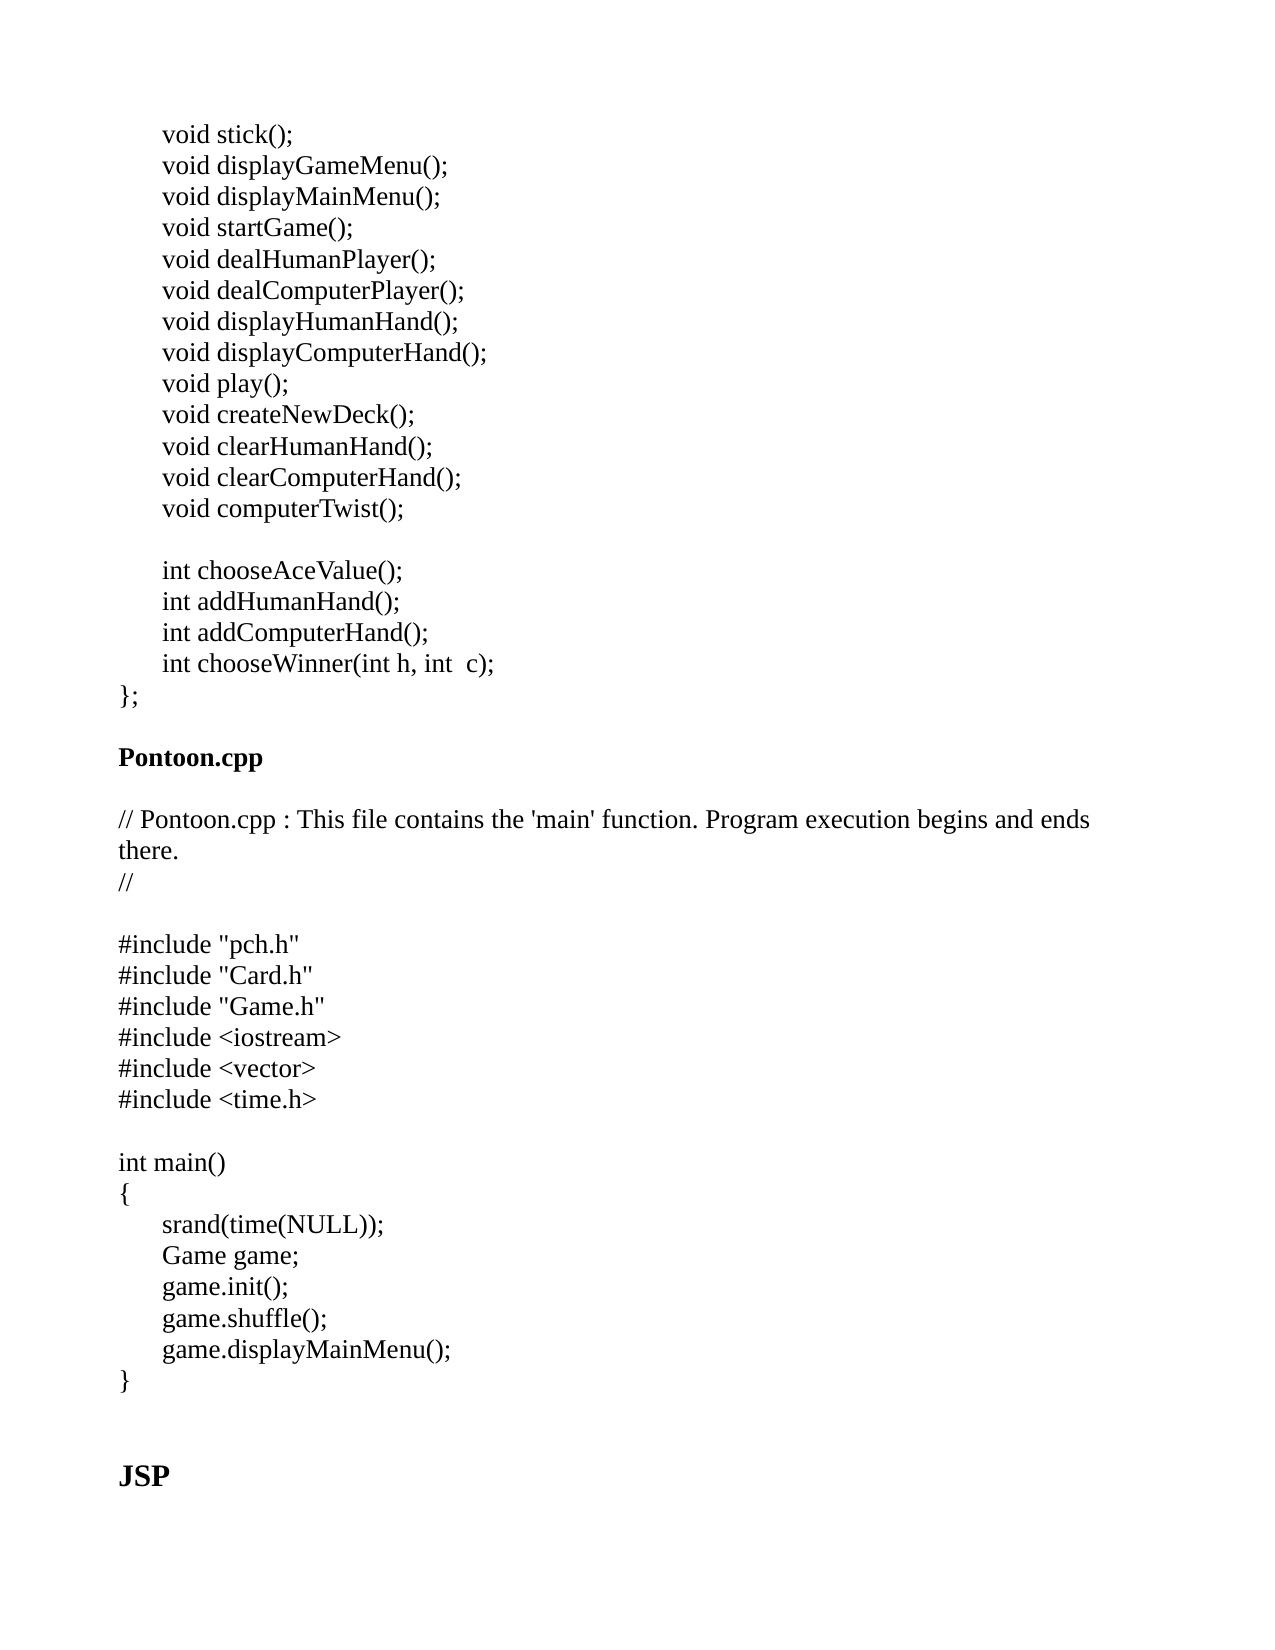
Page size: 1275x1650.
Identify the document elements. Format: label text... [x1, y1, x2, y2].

text #include <vector> [118, 1052, 1157, 1084]
text Pontoon.cpp [118, 741, 1157, 772]
text Game game; [118, 1239, 1157, 1271]
text void createNewDeck(); [118, 398, 1157, 429]
text }; [118, 679, 1157, 710]
text #include "Card.h" [118, 959, 1157, 990]
text { [118, 1177, 1157, 1208]
text #include "Game.h" [118, 990, 1157, 1021]
text int addComputerHand(); [118, 616, 1157, 648]
text game.shuffle(); [118, 1302, 1157, 1333]
text #include "pch.h" [118, 928, 1157, 959]
text #include <time.h> [118, 1084, 1157, 1115]
text void clearComputerHand(); [118, 461, 1157, 492]
text void displayMainMenu(); [118, 180, 1157, 212]
text void clearHumanHand(); [118, 429, 1157, 461]
text // [118, 866, 1157, 897]
text game.init(); [118, 1271, 1157, 1302]
text void dealHumanPlayer(); [118, 243, 1157, 274]
text int main() [118, 1146, 1157, 1177]
text void displayHumanHand(); [118, 305, 1157, 336]
text srand(time(NULL)); [118, 1208, 1157, 1239]
text void displayGameMenu(); [118, 149, 1157, 180]
text } [118, 1364, 1157, 1395]
text JSP [118, 1457, 1157, 1493]
text #include <iostream> [118, 1021, 1157, 1052]
text void play(); [118, 367, 1157, 398]
text game.displayMainMenu(); [118, 1333, 1157, 1364]
text void stick(); [118, 118, 1157, 149]
text void dealComputerPlayer(); [118, 274, 1157, 305]
text int chooseWinner(int h, int c); [118, 648, 1157, 679]
text // Pontoon.cpp : This file contains the 'main' function. Program execution begins and ends there. [118, 803, 1157, 866]
text int addHumanHand(); [118, 585, 1157, 616]
text void displayComputerHand(); [118, 336, 1157, 367]
text void computerTwist(); [118, 492, 1157, 523]
text int chooseAceValue(); [118, 554, 1157, 585]
text void startGame(); [118, 212, 1157, 243]
